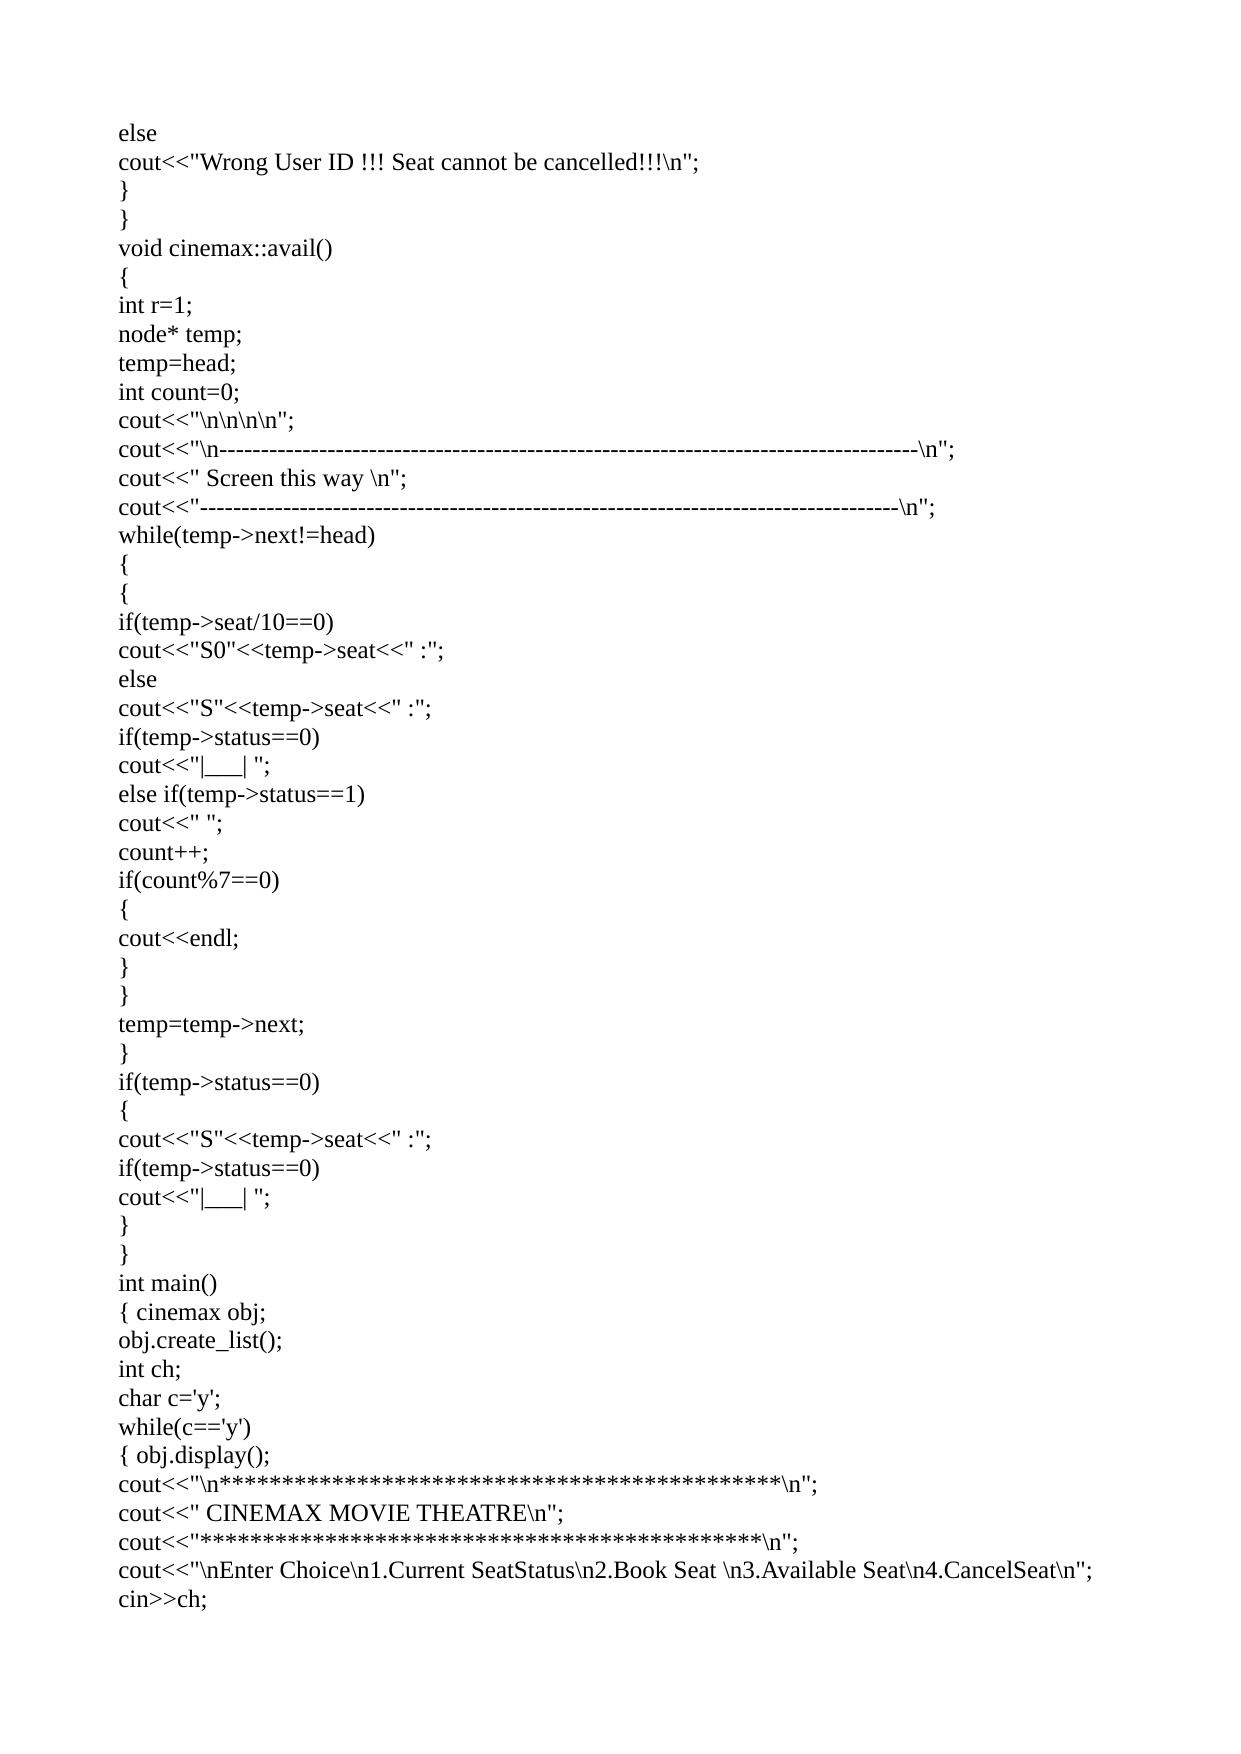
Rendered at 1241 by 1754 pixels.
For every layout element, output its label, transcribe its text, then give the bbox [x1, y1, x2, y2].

text void cinemax::avail() [118, 233, 1122, 262]
text while(temp->next!=head) [118, 521, 1122, 549]
text { [118, 1096, 1122, 1124]
text int r=1; [118, 291, 1122, 319]
text cout<<" "; [118, 808, 1122, 837]
text cout<<"|___| "; [118, 1182, 1122, 1211]
text } [118, 1211, 1122, 1239]
text cout<<"------------------------------------------------------------------------------------\n"; [118, 492, 1122, 521]
text else if(temp->status==1) [118, 779, 1122, 808]
text { obj.display(); [118, 1441, 1122, 1469]
text } [118, 1239, 1122, 1268]
text cout<<"|___| "; [118, 751, 1122, 779]
text else [118, 664, 1122, 693]
text { [118, 578, 1122, 607]
text cout<<"S"<<temp->seat<<" :"; [118, 693, 1122, 722]
text node* temp; [118, 319, 1122, 348]
text int main() [118, 1268, 1122, 1297]
text else [118, 118, 1122, 147]
text } [118, 1038, 1122, 1067]
text char c='y'; [118, 1383, 1122, 1412]
text if(count%7==0) [118, 866, 1122, 894]
text temp=temp->next; [118, 1009, 1122, 1038]
text int count=0; [118, 377, 1122, 406]
text } [118, 204, 1122, 233]
text if(temp->status==0) [118, 1153, 1122, 1182]
text { [118, 549, 1122, 578]
text { [118, 894, 1122, 923]
text cout<<endl; [118, 923, 1122, 952]
text cout<<"S0"<<temp->seat<<" :"; [118, 636, 1122, 664]
text cout<<"\n------------------------------------------------------------------------------------\n"; [118, 434, 1122, 463]
text cout<<"S"<<temp->seat<<" :"; [118, 1124, 1122, 1153]
text cout<<"\nEnter Choice\n1.Current SeatStatus\n2.Book Seat \n3.Available Seat\n4.CancelSeat\n"; [118, 1556, 1122, 1584]
text { [118, 262, 1122, 291]
text if(temp->status==0) [118, 722, 1122, 751]
text if(temp->status==0) [118, 1067, 1122, 1096]
text cout<<"\n\n\n\n"; [118, 406, 1122, 434]
text cin>>ch; [118, 1584, 1122, 1613]
text while(c=='y') [118, 1412, 1122, 1441]
text } [118, 981, 1122, 1009]
text obj.create_list(); [118, 1326, 1122, 1354]
text { cinemax obj; [118, 1297, 1122, 1326]
text cout<<" CINEMAX MOVIE THEATRE\n"; [118, 1498, 1122, 1527]
text } [118, 176, 1122, 204]
text count++; [118, 837, 1122, 866]
text cout<<"Wrong User ID !!! Seat cannot be cancelled!!!\n"; [118, 147, 1122, 176]
text cout<<"*********************************************\n"; [118, 1527, 1122, 1556]
text if(temp->seat/10==0) [118, 607, 1122, 636]
text } [118, 952, 1122, 981]
text cout<<" Screen this way \n"; [118, 463, 1122, 492]
text cout<<"\n*********************************************\n"; [118, 1469, 1122, 1498]
text temp=head; [118, 348, 1122, 377]
text int ch; [118, 1354, 1122, 1383]
